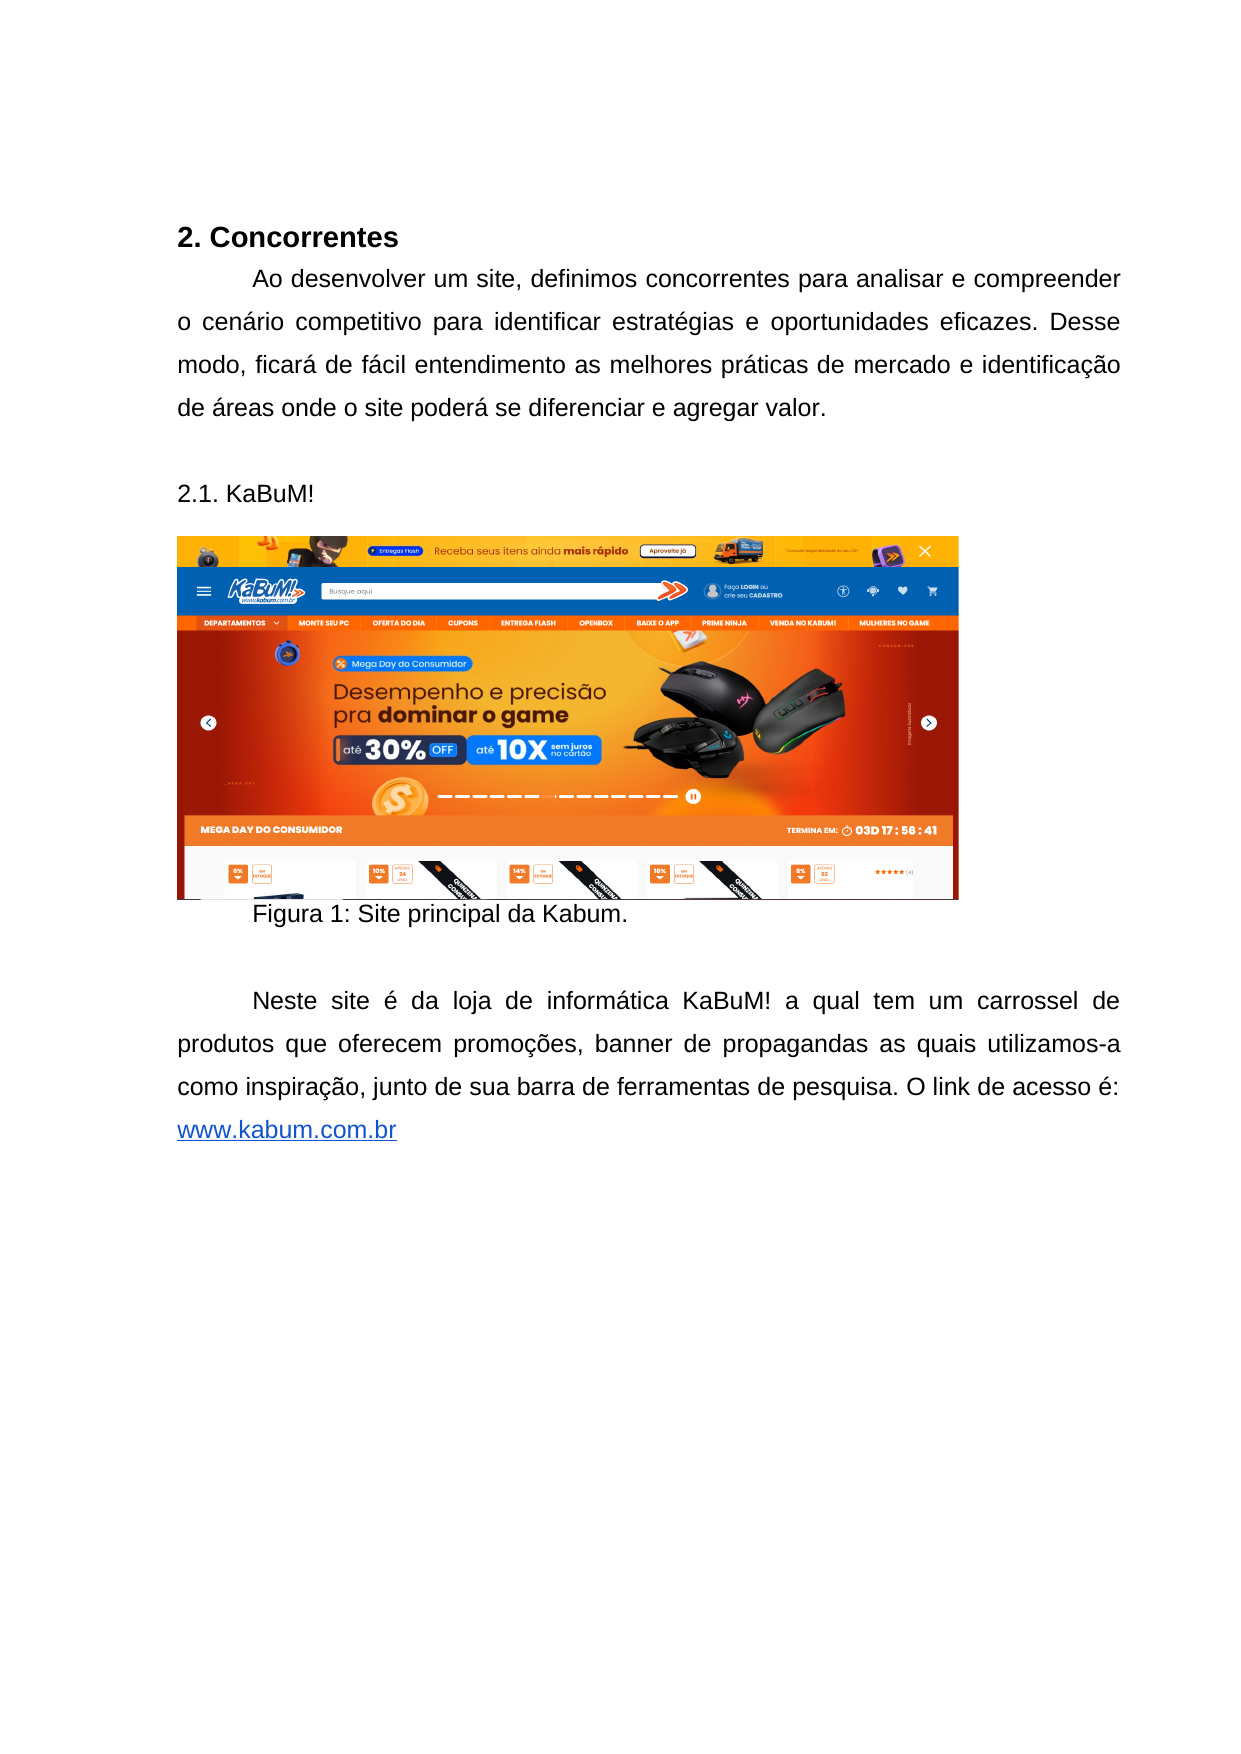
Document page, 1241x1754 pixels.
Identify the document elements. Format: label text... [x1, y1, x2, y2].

picture [177, 536, 959, 900]
text Ao desenvolver um site, definimos concorrentes para analisar e compreender o cenário competitivo para identificar estratégias e oportunidades eficazes. Desse modo, ficará de fácil entendimento as melhores práticas de mercado e identificação de áreas onde o site poderá se diferenciar e agregar valor. [177, 264, 1122, 422]
text Neste site é da loja de informática KaBuM! a qual tem um carrossel de produtos que oferecem promoções, banner de propagandas as quais utilizamos-a como inspiração, junto de sua barra de ferramentas de pesquisa. O link de acesso é: www.kabum.com.br [177, 986, 1122, 1144]
subtitle 2.1. KaBuM! [177, 479, 1122, 508]
text Figura 1: Site principal da Kabum. [177, 899, 1122, 928]
subtitle 2. Concorrentes [177, 220, 1122, 254]
